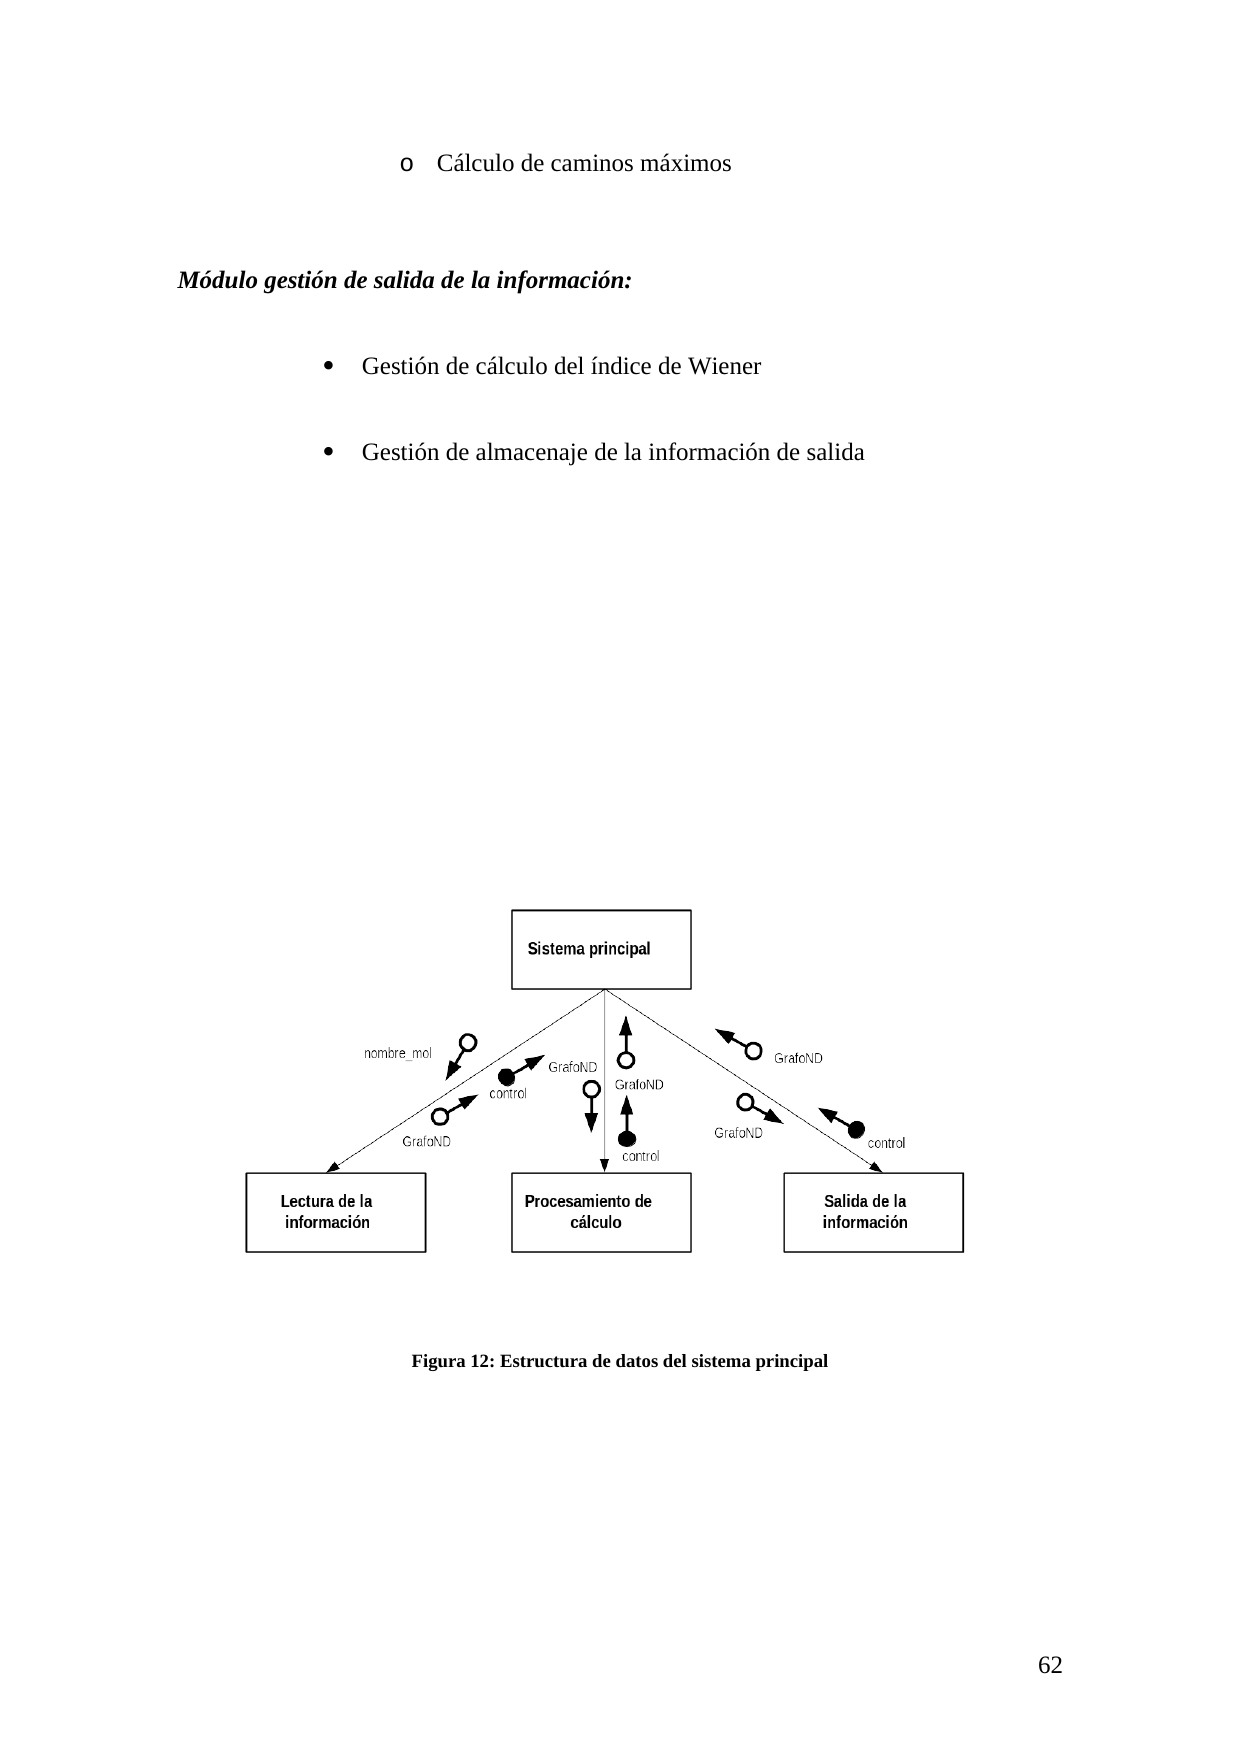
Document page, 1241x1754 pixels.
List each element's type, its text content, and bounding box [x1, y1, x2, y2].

list Gestión de almacenaje de la información de salida [324, 437, 1063, 466]
list Gestión de cálculo del índice de Wiener [324, 351, 1063, 380]
subtitle Figura 12: Estructura de datos del sistema principal [177, 1350, 1063, 1372]
list Cálculo de caminos máximos [399, 148, 1063, 178]
subtitle Módulo gestión de salida de la información: [177, 265, 1063, 293]
